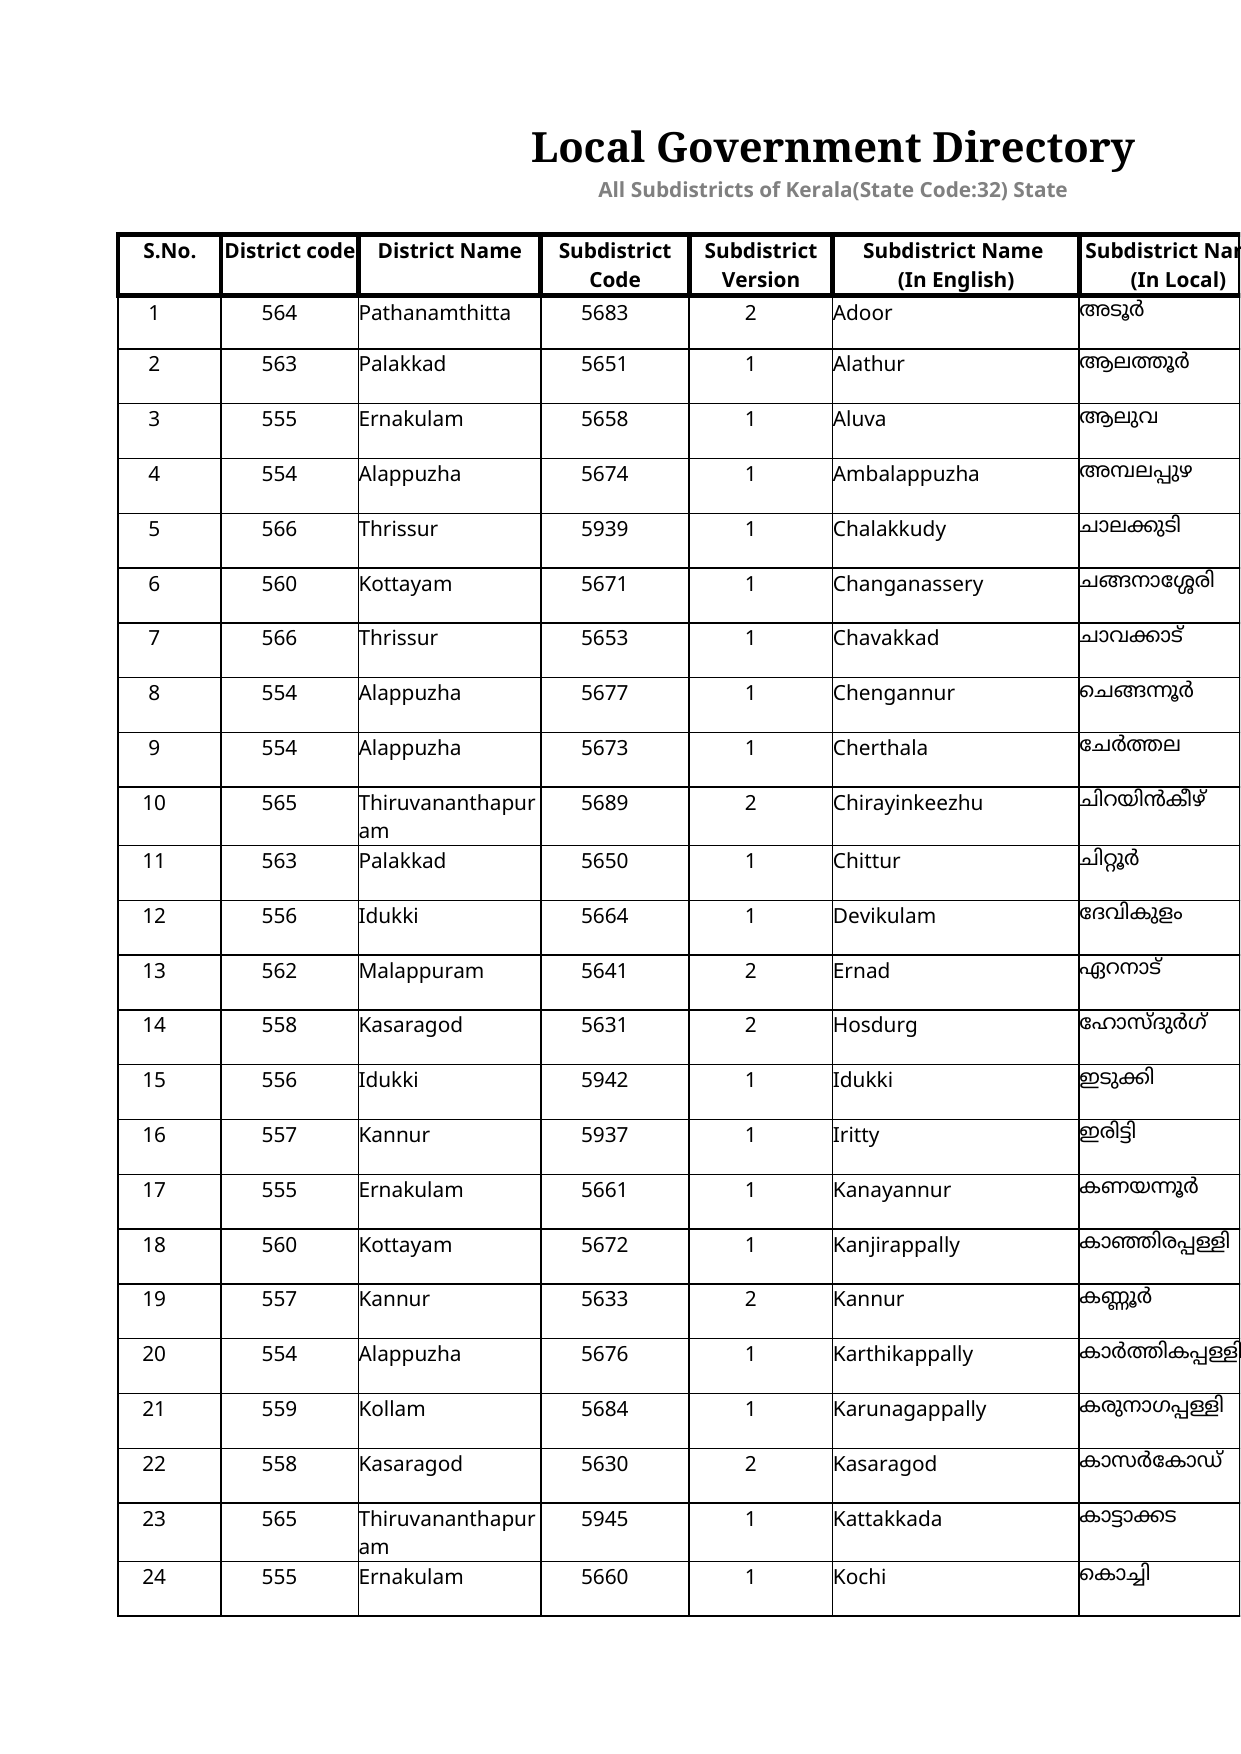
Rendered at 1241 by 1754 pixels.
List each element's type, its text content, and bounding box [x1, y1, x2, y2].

table_cell 24 [119, 1562, 220, 1615]
table_header Subdistrict Version [692, 237, 830, 293]
table_header All Subdistricts of Kerala(State Code:32) State [118, 175, 1240, 203]
table_cell 1 [690, 733, 832, 786]
table_cell Chalakkudy [833, 514, 1078, 567]
table_cell 5942 [542, 1065, 688, 1119]
table_cell 554 [222, 678, 358, 732]
table_cell 8 [119, 678, 220, 732]
table_cell 5650 [542, 846, 688, 899]
table_cell 2 [690, 788, 832, 845]
table_cell 1 [690, 1504, 832, 1561]
table_cell 557 [222, 1120, 358, 1173]
table_cell 1 [690, 1175, 832, 1228]
table_cell 564 [222, 298, 358, 348]
table_cell Kannur [359, 1285, 540, 1338]
table_cell 1 [690, 846, 832, 899]
table_cell 12 [119, 901, 220, 954]
table_cell കാര്‍ത്തികപ്പള്ളി [1080, 1339, 1239, 1393]
table_cell ചിറ്റൂര്‍ [1080, 846, 1239, 899]
table_cell Kochi [833, 1562, 1078, 1615]
table_cell ഇരിട്ടി [1080, 1120, 1239, 1173]
table_cell 5631 [542, 1011, 688, 1064]
table_cell 1 [690, 350, 832, 403]
table_cell Kannur [359, 1120, 540, 1173]
table_cell Ernad [833, 956, 1078, 1009]
table_cell Chavakkad [833, 624, 1078, 677]
table_cell അടൂര്‍ [1080, 298, 1239, 348]
table_cell Alappuzha [359, 459, 540, 512]
table_cell 1 [690, 514, 832, 567]
table_cell Idukki [359, 901, 540, 954]
table_cell 2 [690, 298, 832, 348]
table_cell Adoor [833, 298, 1078, 348]
table_header District Name [361, 237, 538, 293]
table_cell 7 [119, 624, 220, 677]
table_cell 5683 [542, 298, 688, 348]
table_cell 5672 [542, 1230, 688, 1283]
table_cell 560 [222, 569, 358, 622]
table_cell Hosdurg [833, 1011, 1078, 1064]
table_cell Thiruvananthapuram [359, 788, 540, 845]
table_cell കാഞ്ഞിരപ്പള്ളി [1080, 1230, 1239, 1283]
table_cell അമ്പലപ്പുഴ [1080, 459, 1239, 512]
table_cell ദേവികുളം [1080, 901, 1239, 954]
table_cell 5939 [542, 514, 688, 567]
table_cell 21 [119, 1394, 220, 1447]
table_cell 2 [690, 1011, 832, 1064]
table_cell 5937 [542, 1120, 688, 1173]
table_cell 556 [222, 1065, 358, 1119]
table_cell 5676 [542, 1339, 688, 1393]
table_cell 565 [222, 788, 358, 845]
table_cell 5660 [542, 1562, 688, 1615]
table_cell 5658 [542, 404, 688, 458]
table_cell 560 [222, 1230, 358, 1283]
table_cell 11 [119, 846, 220, 899]
table_cell Chengannur [833, 678, 1078, 732]
table_cell Ernakulam [359, 404, 540, 458]
table_cell ഇടുക്കി [1080, 1065, 1239, 1119]
table_cell 554 [222, 459, 358, 512]
table_cell കണയന്നൂര്‍ [1080, 1175, 1239, 1228]
table_cell 9 [119, 733, 220, 786]
table_cell Palakkad [359, 846, 540, 899]
table_cell 5664 [542, 901, 688, 954]
table_cell 555 [222, 1562, 358, 1615]
table_cell Kasaragod [359, 1449, 540, 1502]
table_cell 1 [690, 901, 832, 954]
table_cell 566 [222, 514, 358, 567]
table_cell Thrissur [359, 514, 540, 567]
table_cell കണ്ണൂര്‍ [1080, 1285, 1239, 1338]
table_cell Palakkad [359, 350, 540, 403]
table_cell Chirayinkeezhu [833, 788, 1078, 845]
table_cell 1 [690, 1065, 832, 1119]
table_cell കാട്ടാക്കട [1080, 1504, 1239, 1561]
table_cell 555 [222, 404, 358, 458]
table_cell 5673 [542, 733, 688, 786]
table_cell 3 [119, 404, 220, 458]
table_cell 20 [119, 1339, 220, 1393]
table_cell 559 [222, 1394, 358, 1447]
table_cell Alappuzha [359, 733, 540, 786]
table_cell 1 [690, 624, 832, 677]
table_cell ചാവക്കാട് [1080, 624, 1239, 677]
table_cell 558 [222, 1449, 358, 1502]
table_cell Kannur [833, 1285, 1078, 1338]
table_cell 19 [119, 1285, 220, 1338]
table_cell 5671 [542, 569, 688, 622]
table_header Subdistrict Name (In Local) [1082, 237, 1238, 293]
table_header District code [223, 237, 356, 293]
table_cell Changanassery [833, 569, 1078, 622]
table_cell ഹോസ്ദുര്‍ഗ് [1080, 1011, 1239, 1064]
table_cell 5684 [542, 1394, 688, 1447]
table_cell Kanjirappally [833, 1230, 1078, 1283]
table_cell 554 [222, 1339, 358, 1393]
table_header Local Government Directory [118, 118, 1240, 175]
table_cell Kattakkada [833, 1504, 1078, 1561]
table_cell 555 [222, 1175, 358, 1228]
table_cell 556 [222, 901, 358, 954]
table_cell Alathur [833, 350, 1078, 403]
table_cell Karunagappally [833, 1394, 1078, 1447]
table_cell 22 [119, 1449, 220, 1502]
table_cell Ernakulam [359, 1175, 540, 1228]
table_cell 5677 [542, 678, 688, 732]
table_cell Thiruvananthapuram [359, 1504, 540, 1561]
table_cell 5633 [542, 1285, 688, 1338]
table_cell Thrissur [359, 624, 540, 677]
table_cell 10 [119, 788, 220, 845]
table_cell 5641 [542, 956, 688, 1009]
table_cell Ambalappuzha [833, 459, 1078, 512]
table_cell ചെങ്ങന്നൂര്‍ [1080, 678, 1239, 732]
table_cell ആലുവ [1080, 404, 1239, 458]
table_cell 554 [222, 733, 358, 786]
table_cell 23 [119, 1504, 220, 1561]
table_cell Alappuzha [359, 678, 540, 732]
table_cell 5674 [542, 459, 688, 512]
table_cell ചാലക്കുടി [1080, 514, 1239, 567]
table_cell 1 [690, 459, 832, 512]
table_header Subdistrict Name (In English) [835, 237, 1077, 293]
table_cell 14 [119, 1011, 220, 1064]
table_cell Kasaragod [833, 1449, 1078, 1502]
table_cell Idukki [833, 1065, 1078, 1119]
table_cell Iritty [833, 1120, 1078, 1173]
table_cell Aluva [833, 404, 1078, 458]
table_cell Ernakulam [359, 1562, 540, 1615]
table_cell 5661 [542, 1175, 688, 1228]
table_cell 563 [222, 350, 358, 403]
table_cell 1 [690, 1394, 832, 1447]
table_cell Chittur [833, 846, 1078, 899]
table_header Subdistrict Code [543, 237, 687, 293]
table_cell 1 [690, 1230, 832, 1283]
table_cell 558 [222, 1011, 358, 1064]
table_cell കാസര്‍കോഡ് [1080, 1449, 1239, 1502]
table_cell 1 [690, 1339, 832, 1393]
table_cell കരുനാഗപ്പള്ളി [1080, 1394, 1239, 1447]
table_cell Kottayam [359, 1230, 540, 1283]
table_cell 17 [119, 1175, 220, 1228]
table_cell ചേര്‍ത്തല [1080, 733, 1239, 786]
table_cell 5 [119, 514, 220, 567]
table_cell 563 [222, 846, 358, 899]
table_cell 1 [690, 404, 832, 458]
table_cell Kollam [359, 1394, 540, 1447]
table_cell 1 [690, 678, 832, 732]
table_cell 1 [690, 1120, 832, 1173]
table_cell ചങ്ങനാശ്ശേരി [1080, 569, 1239, 622]
table_cell 5653 [542, 624, 688, 677]
table_cell Cherthala [833, 733, 1078, 786]
table_cell കൊച്ചി [1080, 1562, 1239, 1615]
table_cell Pathanamthitta [359, 298, 540, 348]
table_cell 566 [222, 624, 358, 677]
table_cell ചിറയിന്‍കീഴ് [1080, 788, 1239, 845]
table_cell 2 [690, 1449, 832, 1502]
table_cell Idukki [359, 1065, 540, 1119]
table_cell ഏറനാട് [1080, 956, 1239, 1009]
table_cell 2 [690, 1285, 832, 1338]
table_cell 6 [119, 569, 220, 622]
table_cell 5651 [542, 350, 688, 403]
table_cell Devikulam [833, 901, 1078, 954]
table_header S.No. [120, 237, 219, 293]
table_cell 15 [119, 1065, 220, 1119]
table_cell 562 [222, 956, 358, 1009]
table_cell 18 [119, 1230, 220, 1283]
table_cell Kasaragod [359, 1011, 540, 1064]
table_cell 1 [119, 298, 220, 348]
table_cell 2 [690, 956, 832, 1009]
table_cell 2 [119, 350, 220, 403]
table_cell Kottayam [359, 569, 540, 622]
table_cell 13 [119, 956, 220, 1009]
table_cell 4 [119, 459, 220, 512]
table_cell Alappuzha [359, 1339, 540, 1393]
table_cell 5945 [542, 1504, 688, 1561]
table_cell Karthikappally [833, 1339, 1078, 1393]
table_cell 557 [222, 1285, 358, 1338]
table_cell Malappuram [359, 956, 540, 1009]
table_cell 565 [222, 1504, 358, 1561]
table_cell 1 [690, 1562, 832, 1615]
table_cell 5689 [542, 788, 688, 845]
table_cell 1 [690, 569, 832, 622]
table_cell Kanayannur [833, 1175, 1078, 1228]
table_cell ആലത്തൂര്‍ [1080, 350, 1239, 403]
table_cell 5630 [542, 1449, 688, 1502]
table_cell 16 [119, 1120, 220, 1173]
